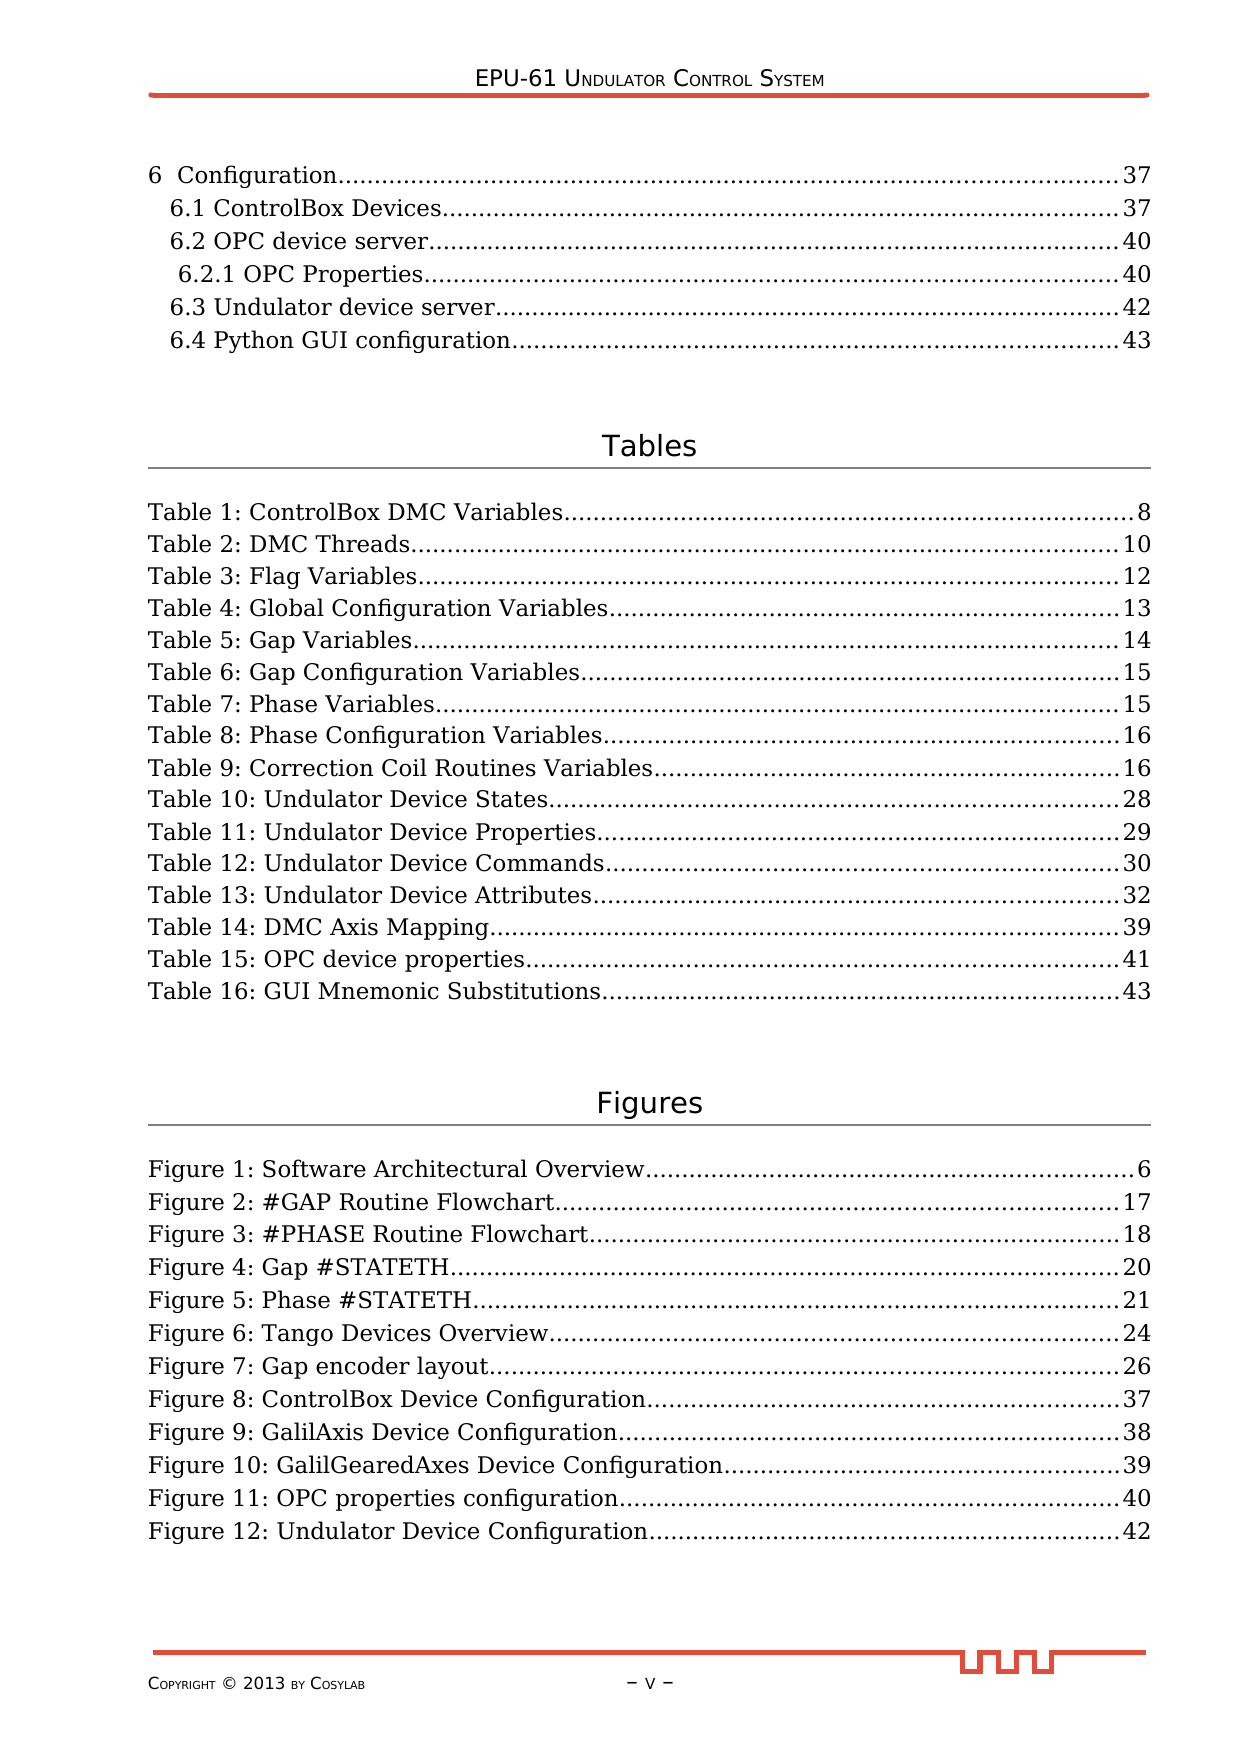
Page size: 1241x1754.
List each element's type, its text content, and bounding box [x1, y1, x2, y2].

text Table 13: Undulator Device Attributes 32 [148, 883, 1151, 909]
text Table 14: DMC Axis Mapping 39 [148, 914, 1151, 941]
text Table 1: ControlBox DMC Variables 8 [148, 499, 1151, 526]
text Table 5: Gap Variables 14 [148, 627, 1151, 653]
text Figure 8: ControlBox Device Configuration 37 [148, 1386, 1151, 1413]
text Figure 11: OPC properties configuration 40 [148, 1485, 1151, 1512]
text Table 7: Phase Variables 15 [148, 691, 1151, 717]
text 6 Configuration 37 [148, 162, 1151, 189]
text Figure 1: Software Architectural Overview 6 [148, 1156, 1151, 1182]
text Figure 9: GalilAxis Device Configuration 38 [148, 1419, 1151, 1446]
text 6.1 ControlBox Devices 37 [148, 195, 1151, 222]
text 6.3 Undulator device server 42 [148, 294, 1151, 321]
text Figure 12: Undulator Device Configuration 42 [148, 1518, 1151, 1544]
text Figure 3: #PHASE Routine Flowchart 18 [148, 1222, 1151, 1248]
text Table 12: Undulator Device Commands 30 [148, 851, 1151, 877]
text Table 2: DMC Threads 10 [148, 531, 1151, 557]
text Figure 2: #GAP Routine Flowchart 17 [148, 1189, 1151, 1215]
text Table 9: Correction Coil Routines Variables 16 [148, 755, 1151, 781]
subtitle Tables [148, 429, 1151, 467]
text Figure 10: GalilGearedAxes Device Configuration 39 [148, 1452, 1151, 1479]
text Table 6: Gap Configuration Variables 15 [148, 659, 1151, 685]
text 6.4 Python GUI configuration 43 [148, 327, 1151, 354]
text Figure 7: Gap encoder layout 26 [148, 1353, 1151, 1380]
text Table 3: Flag Variables 12 [148, 563, 1151, 589]
text 6.2 OPC device server 40 [148, 228, 1151, 255]
text Table 11: Undulator Device Properties 29 [148, 819, 1151, 845]
text Table 4: Global Configuration Variables 13 [148, 595, 1151, 621]
text Table 8: Phase Configuration Variables 16 [148, 723, 1151, 749]
text Figure 5: Phase #STATETH 21 [148, 1287, 1151, 1314]
text Figure 6: Tango Devices Overview 24 [148, 1320, 1151, 1347]
text Table 15: OPC device properties 41 [148, 947, 1151, 973]
text 6.2.1 OPC Properties 40 [178, 261, 1151, 288]
text Figure 4: Gap #STATETH 20 [148, 1254, 1151, 1281]
text Table 16: GUI Mnemonic Substitutions 43 [148, 978, 1151, 1005]
subtitle Figures [148, 1086, 1151, 1124]
text Table 10: Undulator Device States 28 [148, 787, 1151, 813]
